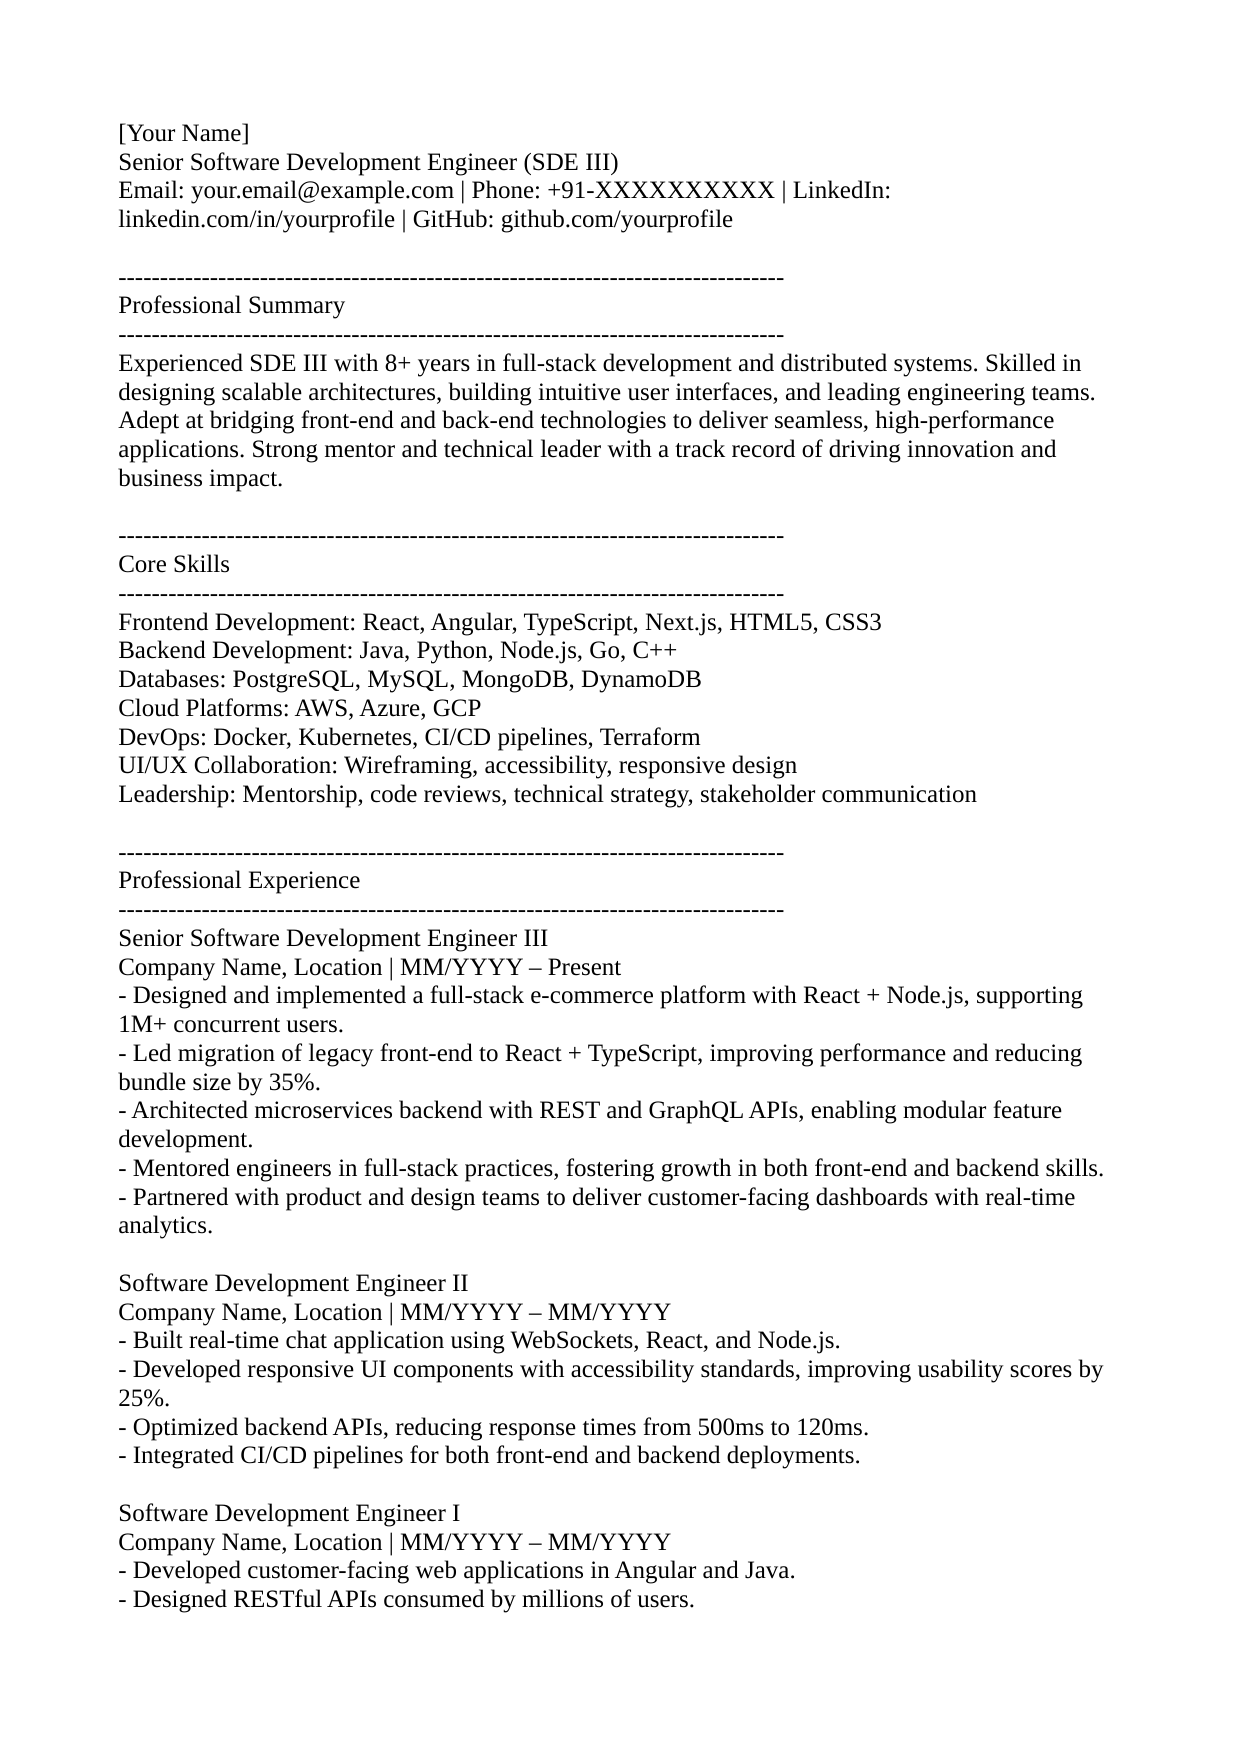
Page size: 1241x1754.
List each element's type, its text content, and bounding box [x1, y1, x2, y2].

text - Designed RESTful APIs consumed by millions of users. [118, 1584, 1122, 1613]
text - Architected microservices backend with REST and GraphQL APIs, enabling modular feature development. [118, 1096, 1122, 1153]
text Leadership: Mentorship, code reviews, technical strategy, stakeholder communication [118, 779, 1122, 808]
text -------------------------------------------------------------------------------- [118, 319, 1122, 348]
text Experienced SDE III with 8+ years in full-stack development and distributed systems. Skilled in designing scalable architectures, building intuitive user interfaces, and leading engineering teams. Adept at bridging front-end and back-end technologies to deliver seamless, high-performance applications. Strong mentor and technical leader with a track record of driving innovation and business impact. [118, 348, 1122, 492]
text - Developed customer-facing web applications in Angular and Java. [118, 1556, 1122, 1584]
text Software Development Engineer II [118, 1268, 1122, 1297]
text Frontend Development: React, Angular, TypeScript, Next.js, HTML5, CSS3 [118, 607, 1122, 636]
text [Your Name] [118, 118, 1122, 147]
text - Optimized backend APIs, reducing response times from 500ms to 120ms. [118, 1412, 1122, 1441]
text - Mentored engineers in full-stack practices, fostering growth in both front-end and backend skills. [118, 1153, 1122, 1182]
text Company Name, Location | MM/YYYY – Present [118, 952, 1122, 981]
text Email: your.email@example.com | Phone: +91-XXXXXXXXXX | LinkedIn: linkedin.com/in/yourprofile | GitHub: github.com/yourprofile [118, 176, 1122, 233]
text Software Development Engineer I [118, 1498, 1122, 1527]
text - Partnered with product and design teams to deliver customer-facing dashboards with real-time analytics. [118, 1182, 1122, 1239]
text Senior Software Development Engineer III [118, 923, 1122, 952]
text Senior Software Development Engineer (SDE III) [118, 147, 1122, 176]
text UI/UX Collaboration: Wireframing, accessibility, responsive design [118, 751, 1122, 779]
text - Led migration of legacy front-end to React + TypeScript, improving performance and reducing bundle size by 35%. [118, 1038, 1122, 1096]
text Company Name, Location | MM/YYYY – MM/YYYY [118, 1527, 1122, 1556]
text -------------------------------------------------------------------------------- [118, 837, 1122, 866]
text -------------------------------------------------------------------------------- [118, 521, 1122, 549]
text Backend Development: Java, Python, Node.js, Go, C++ [118, 636, 1122, 664]
text - Built real-time chat application using WebSockets, React, and Node.js. [118, 1326, 1122, 1354]
text - Developed responsive UI components with accessibility standards, improving usability scores by 25%. [118, 1354, 1122, 1412]
text DevOps: Docker, Kubernetes, CI/CD pipelines, Terraform [118, 722, 1122, 751]
text Professional Experience [118, 866, 1122, 894]
text - Integrated CI/CD pipelines for both front-end and backend deployments. [118, 1441, 1122, 1469]
text Core Skills [118, 549, 1122, 578]
text Company Name, Location | MM/YYYY – MM/YYYY [118, 1297, 1122, 1326]
text - Designed and implemented a full-stack e-commerce platform with React + Node.js, supporting 1M+ concurrent users. [118, 981, 1122, 1038]
text Cloud Platforms: AWS, Azure, GCP [118, 693, 1122, 722]
text Professional Summary [118, 291, 1122, 319]
text -------------------------------------------------------------------------------- [118, 262, 1122, 291]
text Databases: PostgreSQL, MySQL, MongoDB, DynamoDB [118, 664, 1122, 693]
text -------------------------------------------------------------------------------- [118, 578, 1122, 607]
text -------------------------------------------------------------------------------- [118, 894, 1122, 923]
